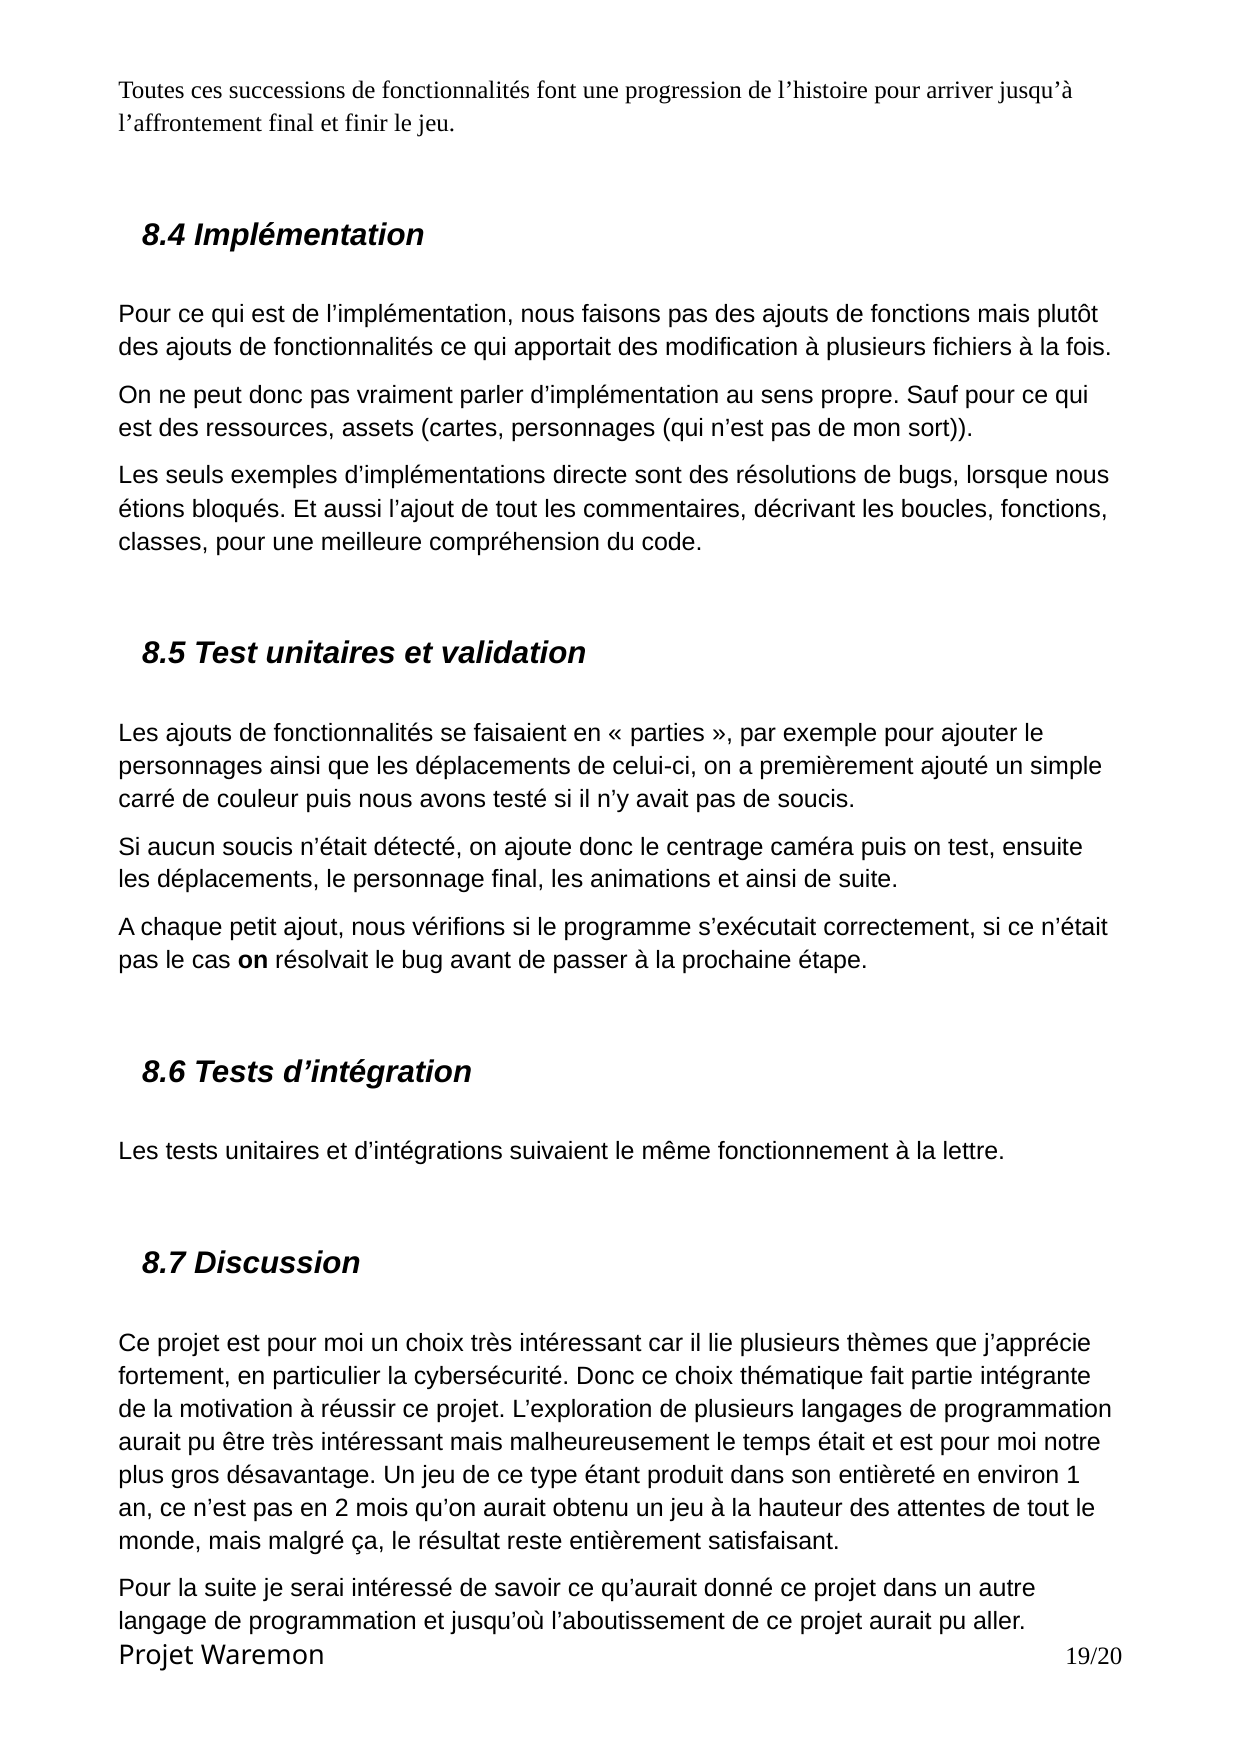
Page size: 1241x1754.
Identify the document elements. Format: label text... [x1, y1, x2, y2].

subtitle 8.5 Test unitaires et validation [142, 634, 1122, 670]
text Pour la suite je serai intéressé de savoir ce qu’aurait donné ce projet dans un autre langage de programmation et jusqu’où l’aboutissement de ce projet aurait pu aller. [118, 1573, 1122, 1635]
text Toutes ces successions de fonctionnalités font une progression de l’histoire pour arriver jusqu’à l’affrontement final et finir le jeu. [118, 75, 1122, 137]
text Les ajouts de fonctionnalités se faisaient en « parties », par exemple pour ajouter le personnages ainsi que les déplacements de celui-ci, on a premièrement ajouté un simple carré de couleur puis nous avons testé si il n’y avait pas de soucis. [118, 718, 1122, 813]
text A chaque petit ajout, nous vérifions si le programme s’exécutait correctement, si ce n’était pas le cas on résolvait le bug avant de passer à la prochaine étape. [118, 912, 1122, 974]
subtitle 8.4 Implémentation [142, 216, 1122, 252]
text Si aucun soucis n’était détecté, on ajoute donc le centrage caméra puis on test, ensuite les déplacements, le personnage final, les animations et ainsi de suite. [118, 831, 1122, 893]
text Les tests unitaires et d’intégrations suivaient le même fonctionnement à la lettre. [118, 1136, 1122, 1165]
text On ne peut donc pas vraiment parler d’implémentation au sens propre. Sauf pour ce qui est des ressources, assets (cartes, personnages (qui n’est pas de mon sort)). [118, 380, 1122, 442]
text Pour ce qui est de l’implémentation, nous faisons pas des ajouts de fonctions mais plutôt des ajouts de fonctionnalités ce qui apportait des modification à plusieurs fichiers à la fois. [118, 299, 1122, 361]
text Les seuls exemples d’implémentations directe sont des résolutions de bugs, lorsque nous étions bloqués. Et aussi l’ajout de tout les commentaires, décrivant les boucles, fonctions, classes, pour une meilleure compréhension du code. [118, 461, 1122, 555]
subtitle 8.6 Tests d’intégration [142, 1053, 1122, 1089]
text Ce projet est pour moi un choix très intéressant car il lie plusieurs thèmes que j’apprécie fortement, en particulier la cybersécurité. Donc ce choix thématique fait partie intégrante de la motivation à réussir ce projet. L’exploration de plusieurs langages de programmation aurait pu être très intéressant mais malheureusement le temps était et est pour moi notre plus gros désavantage. Un jeu de ce type étant produit dans son entièreté en environ 1 an, ce n’est pas en 2 mois qu’on aurait obtenu un jeu à la hauteur des attentes de tout le monde, mais malgré ça, le résultat reste entièrement satisfaisant. [118, 1328, 1122, 1554]
subtitle 8.7 Discussion [142, 1244, 1122, 1280]
